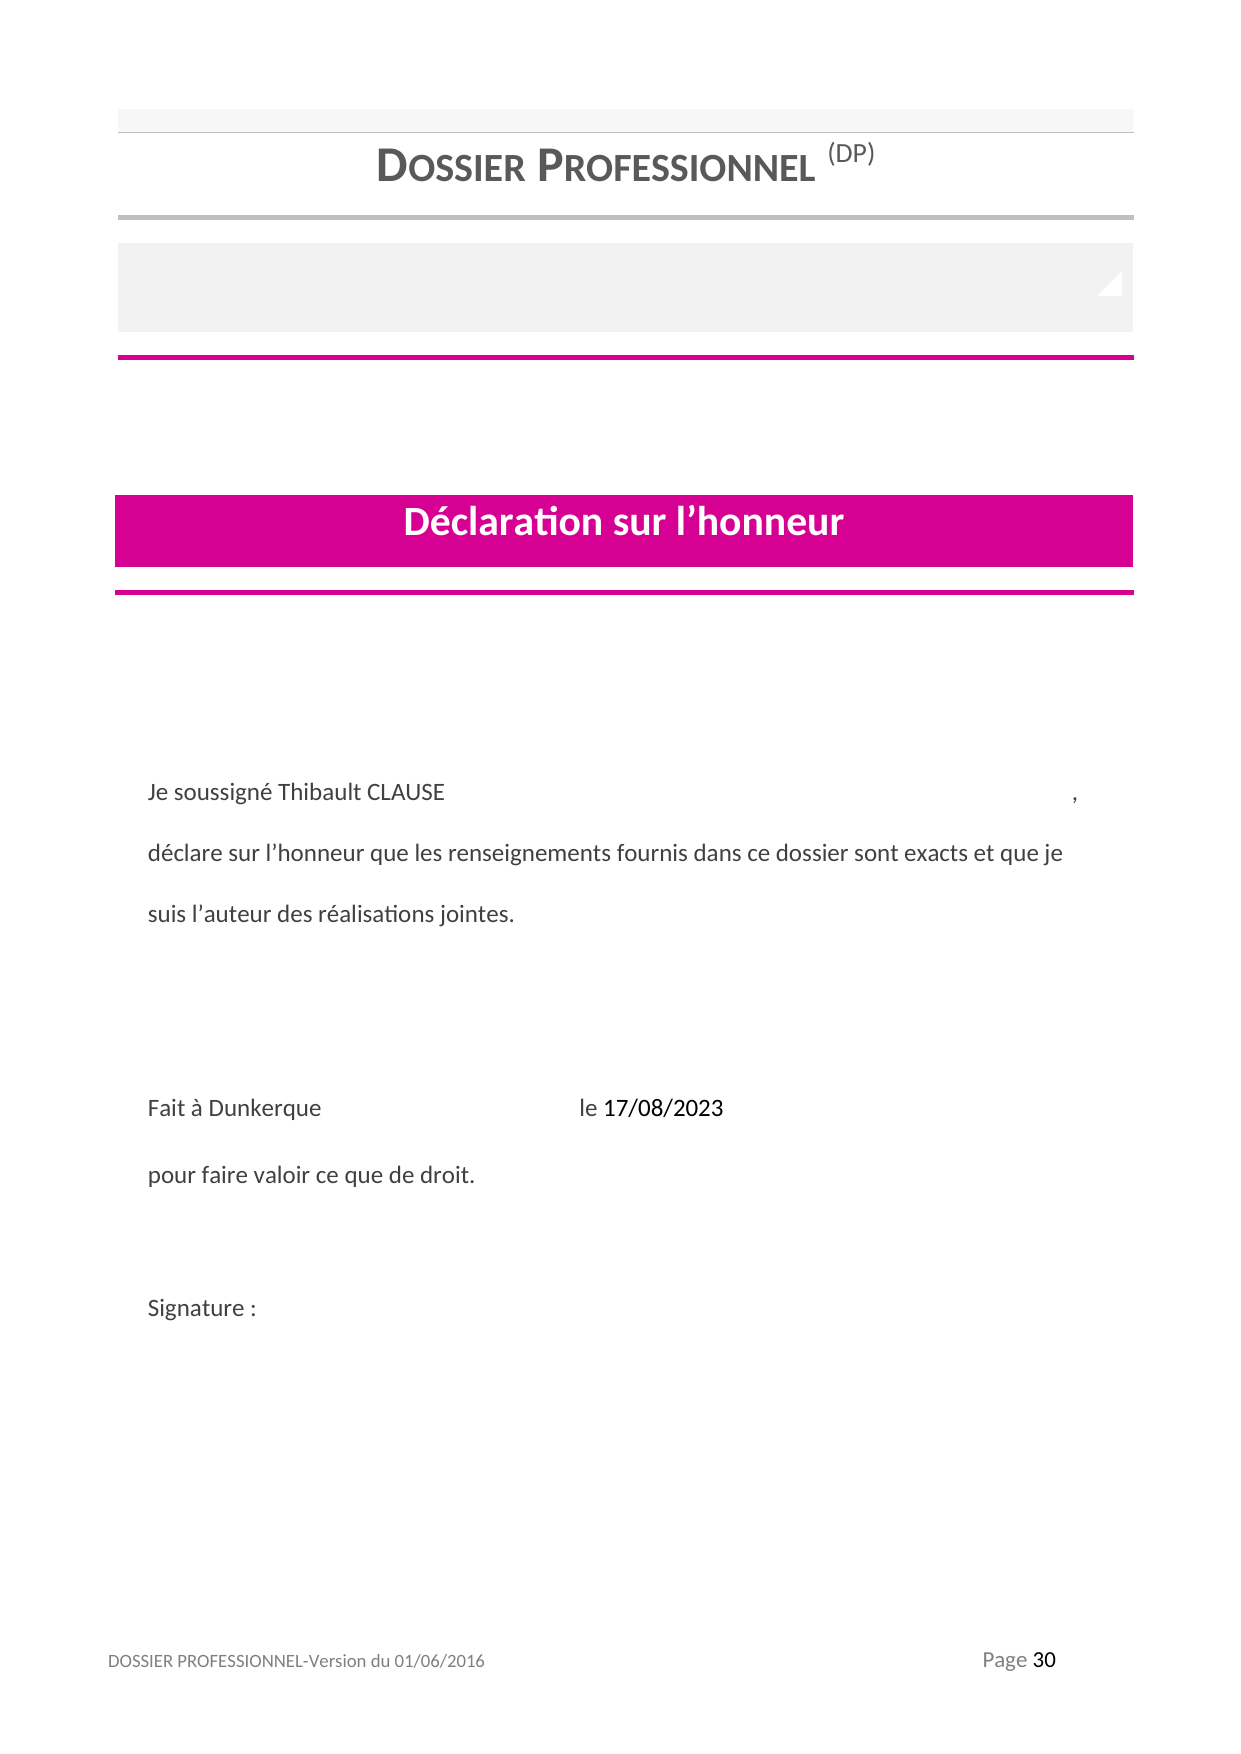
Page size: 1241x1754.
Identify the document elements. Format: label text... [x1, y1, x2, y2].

table_cell [115, 595, 1133, 649]
text Signature : [148, 1292, 1093, 1323]
table_header Déclaration sur l’honneur [115, 495, 1133, 567]
text Je soussigné Thibault CLAUSE , [148, 776, 1093, 807]
text pour faire valoir ce que de droit. [148, 1159, 1093, 1189]
text Fait à Dunkerque le 17/08/2023 [148, 1092, 1093, 1123]
text déclare sur l’honneur que les renseignements fournis dans ce dossier sont exacts et que je suis l’auteur des réalisations jointes. [148, 837, 1093, 929]
table_cell [115, 567, 1133, 590]
